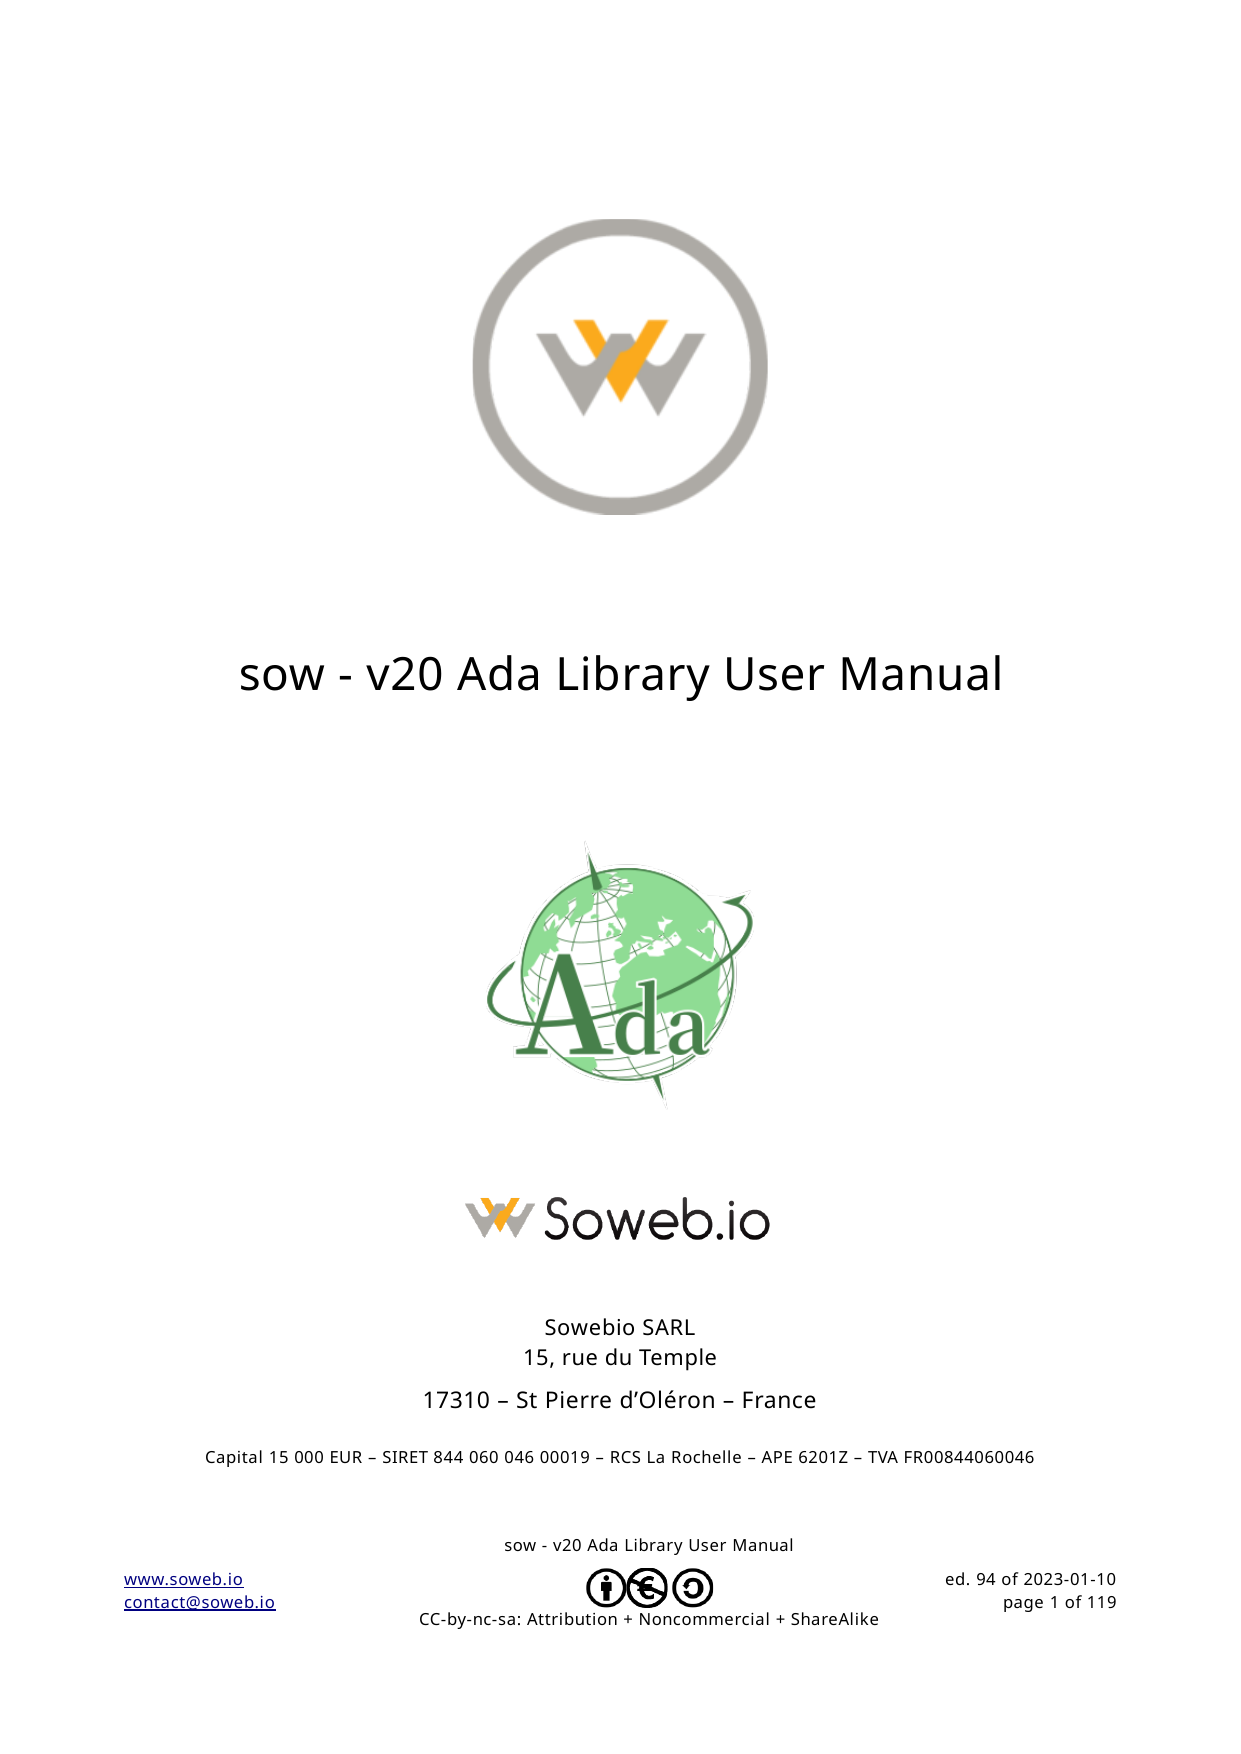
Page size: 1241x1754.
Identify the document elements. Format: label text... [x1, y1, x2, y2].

picture [485, 840, 755, 1110]
picture [461, 1188, 779, 1247]
picture [585, 1568, 668, 1608]
picture [672, 1568, 714, 1608]
text Capital 15 000 EUR – SIRET 844 060 046 00019 – RCS La Rochelle – APE 6201Z – TVA FR00844060046 [139, 1446, 1101, 1468]
picture [472, 219, 768, 515]
text 17310 – St Pierre d’Oléron – France [139, 1384, 1101, 1446]
text Sowebio SARL 15, rue du Temple [139, 1311, 1101, 1371]
text sow - v20 Ada Library User Manual [126, 642, 1117, 704]
